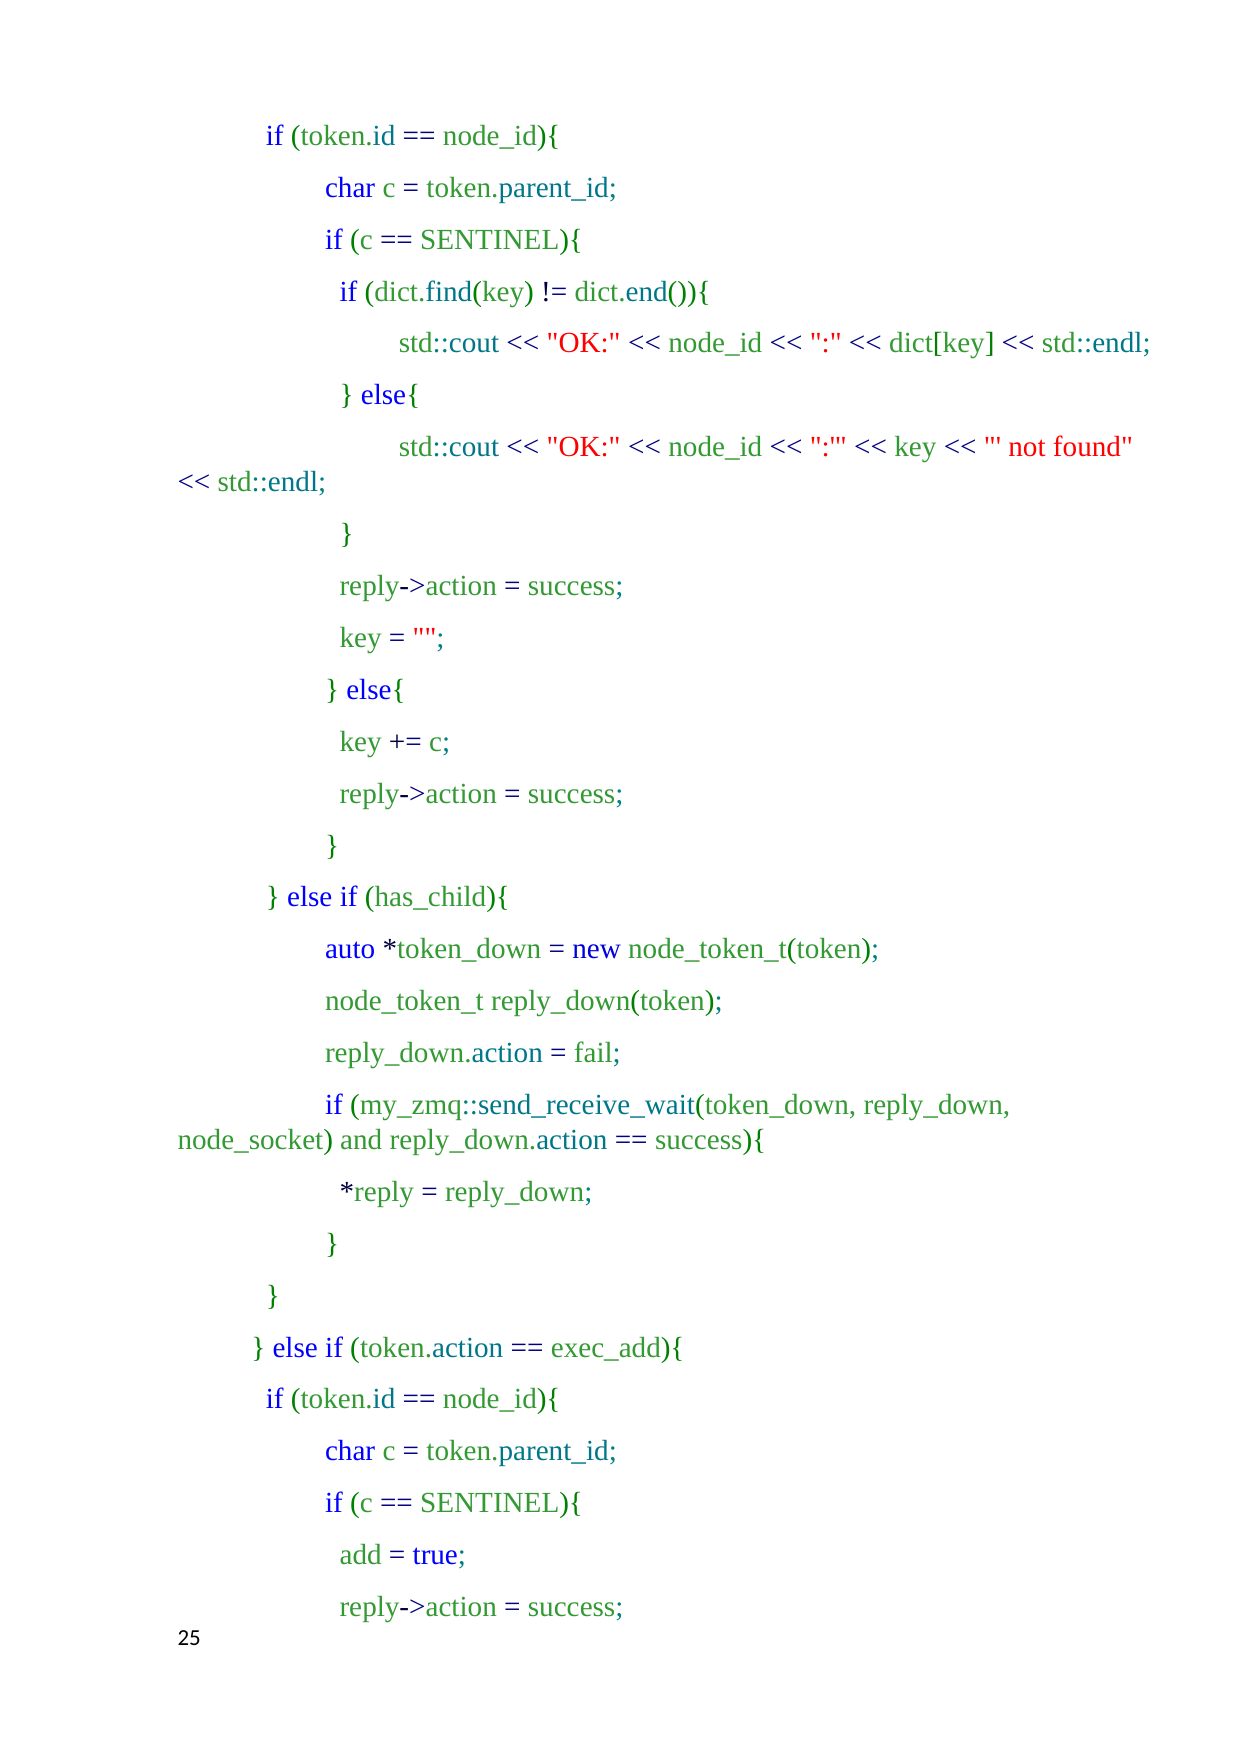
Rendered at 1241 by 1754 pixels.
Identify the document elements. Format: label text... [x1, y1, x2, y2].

text auto *token_down = new node_token_t(token); [177, 931, 1152, 965]
text key += c; [177, 724, 1152, 757]
text *reply = reply_down; [177, 1174, 1152, 1208]
text reply->action = success; [177, 776, 1152, 809]
text char c = token.parent_id; [177, 170, 1152, 203]
text } [177, 516, 1152, 550]
text } [177, 1278, 1152, 1311]
text } else if (has_child){ [177, 879, 1152, 913]
text std::cout << "OK:" << node_id << ":'" << key << "' not found" << std::endl; [177, 429, 1152, 498]
text char c = token.parent_id; [177, 1433, 1152, 1467]
text reply->action = success; [177, 568, 1152, 602]
text key = ""; [177, 620, 1152, 654]
text std::cout << "OK:" << node_id << ":" << dict[key] << std::endl; [177, 326, 1152, 359]
text } else if (token.action == exec_add){ [177, 1330, 1152, 1363]
text } [177, 828, 1152, 861]
text node_token_t reply_down(token); [177, 983, 1152, 1017]
text } else{ [177, 377, 1152, 411]
text reply->action = success; [177, 1589, 1152, 1623]
text } else{ [177, 672, 1152, 706]
text if (my_zmq::send_receive_wait(token_down, reply_down, node_socket) and reply_down.action == success){ [177, 1087, 1152, 1156]
text reply_down.action = fail; [177, 1035, 1152, 1069]
text if (token.id == node_id){ [177, 118, 1152, 152]
text if (dict.find(key) != dict.end()){ [177, 274, 1152, 307]
text } [177, 1226, 1152, 1259]
text if (token.id == node_id){ [177, 1382, 1152, 1415]
text if (c == SENTINEL){ [177, 1485, 1152, 1519]
text if (c == SENTINEL){ [177, 222, 1152, 255]
text add = true; [177, 1537, 1152, 1571]
